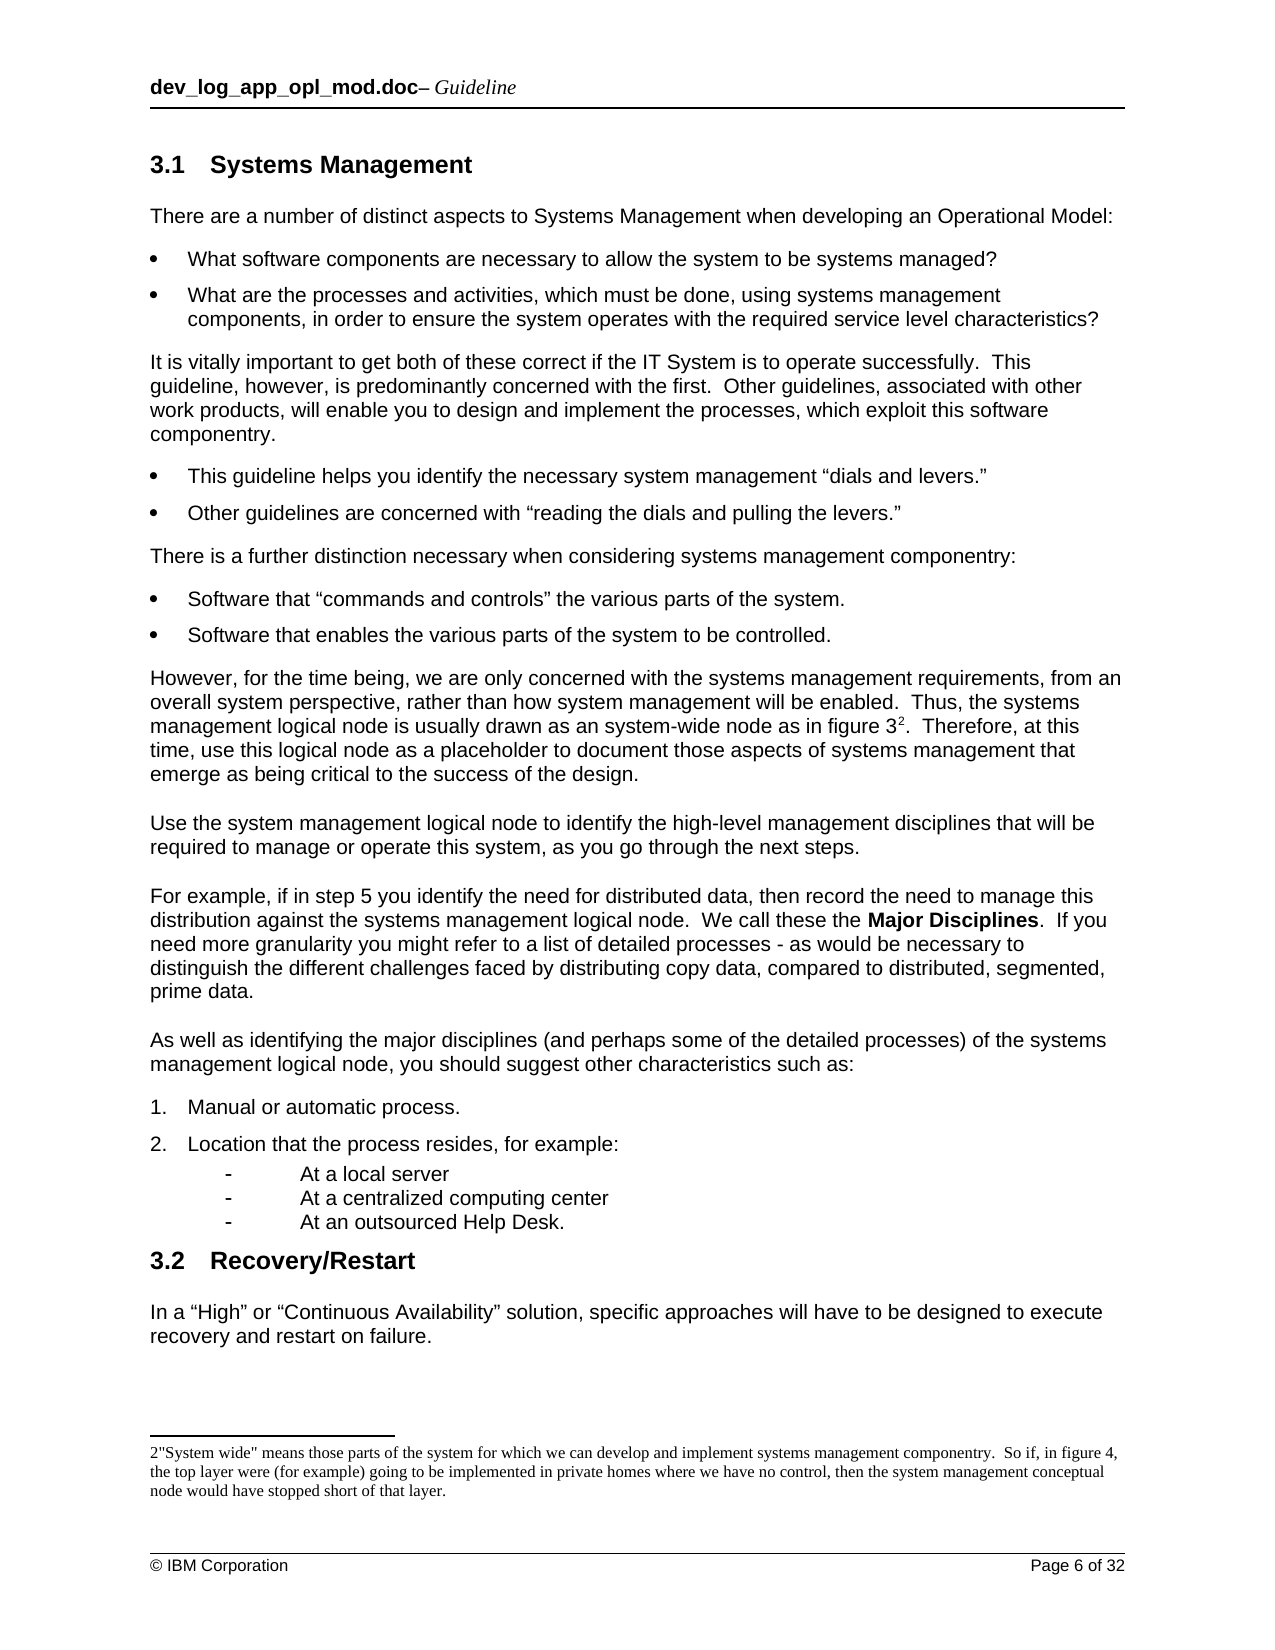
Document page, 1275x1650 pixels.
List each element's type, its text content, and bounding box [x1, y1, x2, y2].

text As well as identifying the major disciplines (and perhaps some of the detailed processes) of the systems management logical node, you should suggest other characteristics such as: [150, 1028, 1125, 1076]
list What software components are necessary to allow the system to be systems managed? [150, 246, 1125, 271]
list Software that “commands and controls” the various parts of the system. [150, 586, 1125, 611]
list This guideline helps you identify the necessary system management “dials and levers.” [150, 464, 1125, 488]
text Use the system management logical node to identify the high-level management disciplines that will be required to manage or operate this system, as you go through the next steps. [150, 811, 1125, 858]
list At a local server [225, 1162, 1125, 1186]
list What are the processes and activities, which must be done, using systems management components, in order to ensure the system operates with the required service level characteristics? [150, 283, 1125, 331]
text There are a number of distinct aspects to Systems Management when developing an Operational Model: [150, 204, 1125, 228]
subtitle Recovery/Restart [150, 1246, 1125, 1275]
text For example, if in step 5 you identify the need for distributed data, then record the need to manage this distribution against the systems management logical node. We call these the Major Disciplines. If you need more granularity you might refer to a list of detailed processes - as would be necessary to distinguish the different challenges faced by distributing copy data, compared to distributed, segmented, prime data. [150, 883, 1125, 1003]
list At a centralized computing center [225, 1186, 1125, 1210]
text In a “High” or “Continuous Availability” solution, specific approaches will have to be designed to execute recovery and restart on failure. [150, 1300, 1125, 1348]
list At an outsourced Help Desk. [225, 1210, 1125, 1234]
list Other guidelines are concerned with “reading the dials and pulling the levers.” [150, 501, 1125, 525]
text There is a further distinction necessary when considering systems management componentry: [150, 544, 1125, 568]
text However, for the time being, we are only concerned with the systems management requirements, from an overall system perspective, rather than how system management will be enabled. Thus, the systems management logical node is usually drawn as an system-wide node as in figure 3. Therefore, at this time, use this logical node as a placeholder to document those aspects of systems management that emerge as being critical to the success of the design. [150, 666, 1125, 786]
list "System wide" means those parts of the system for which we can develop and implement systems management componentry. So if, in figure 4, the top layer were (for example) going to be implemented in private homes where we have no control, then the system management conceptual node would have stopped short of that layer. [150, 1442, 1125, 1500]
list Location that the process resides, for example: [150, 1131, 1125, 1155]
list Manual or automatic process. [150, 1095, 1125, 1119]
text It is vitally important to get both of these correct if the IT System is to operate successfully. This guideline, however, is predominantly concerned with the first. Other guidelines, associated with other work products, will enable you to design and implement the processes, which exploit this software componentry. [150, 350, 1125, 446]
subtitle Systems Management [150, 150, 1125, 179]
list Software that enables the various parts of the system to be controlled. [150, 623, 1125, 647]
